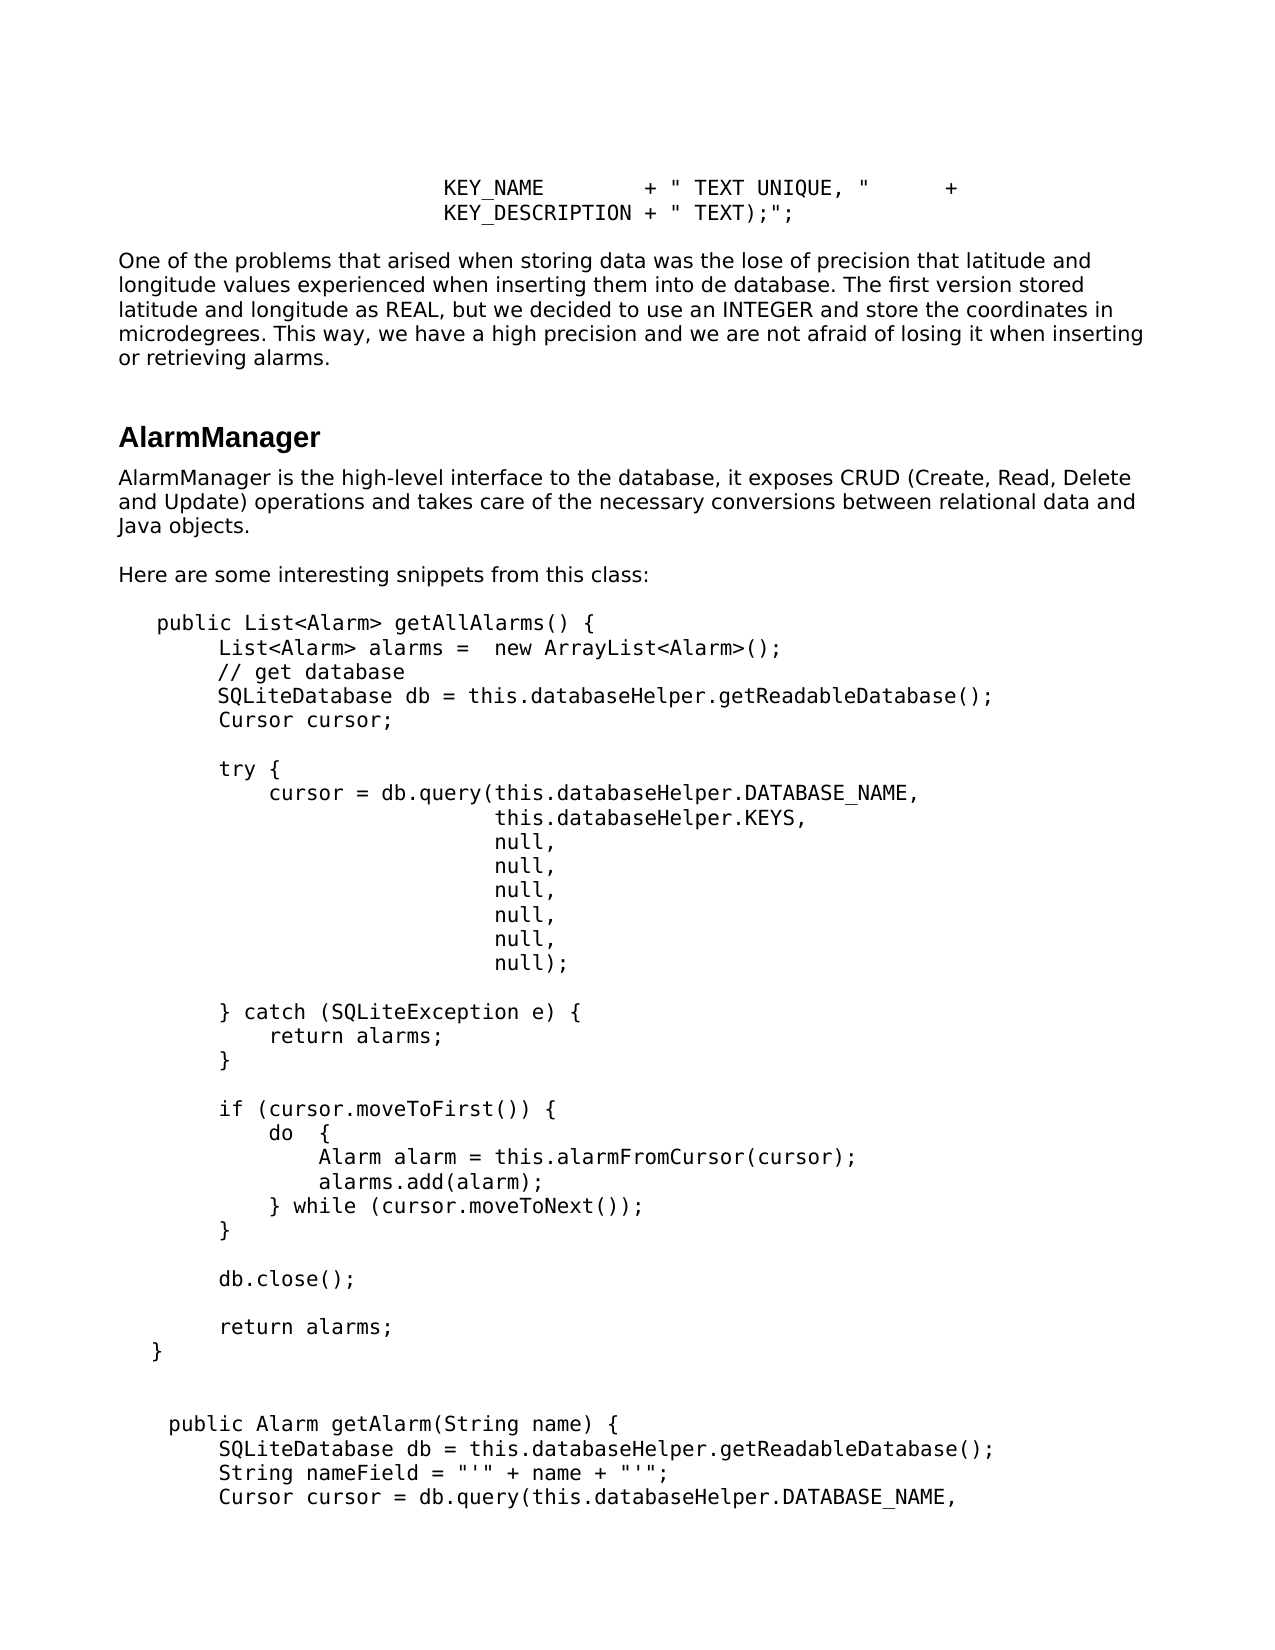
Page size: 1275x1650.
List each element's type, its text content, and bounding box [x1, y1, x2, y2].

text List<Alarm> alarms = new ArrayList<Alarm>(); [118, 636, 1157, 660]
text public Alarm getAlarm(String name) { [118, 1412, 1157, 1437]
text Cursor cursor = db.query(this.databaseHelper.DATABASE_NAME, [118, 1485, 1157, 1509]
text public List<Alarm> getAllAlarms() { [118, 611, 1157, 636]
text String nameField = "'" + name + "'"; [118, 1461, 1157, 1485]
list KEY_DESCRIPTION + " TEXT);"; [156, 201, 1157, 225]
text } catch (SQLiteException e) { [118, 1000, 1157, 1024]
text null, [118, 878, 1157, 903]
text alarms.add(alarm); [118, 1170, 1157, 1194]
text // get database [118, 660, 1157, 684]
subtitle AlarmManager [118, 420, 1157, 453]
text SQLiteDatabase db = this.databaseHelper.getReadableDatabase(); [118, 1437, 1157, 1461]
text cursor = db.query(this.databaseHelper.DATABASE_NAME, [118, 781, 1157, 806]
list KEY_NAME + " TEXT UNIQUE, " + [156, 176, 1157, 201]
text null, [118, 854, 1157, 878]
text null, [118, 903, 1157, 927]
text try { [118, 757, 1157, 781]
text return alarms; [118, 1024, 1157, 1048]
text db.close(); [118, 1267, 1157, 1291]
text } [118, 1218, 1157, 1242]
text AlarmManager is the high-level interface to the database, it exposes CRUD (Create, Read, Delete and Update) operations and takes care of the necessary conversions between relational data and Java objects. [118, 466, 1157, 539]
text return alarms; [118, 1315, 1157, 1339]
text } [118, 1048, 1157, 1073]
text null, [118, 830, 1157, 854]
text SQLiteDatabase db = this.databaseHelper.getReadableDatabase(); [118, 684, 1157, 708]
text One of the problems that arised when storing data was the lose of precision that latitude and longitude values experienced when inserting them into de database. The first version stored latitude and longitude as REAL, but we decided to use an INTEGER and store the coordinates in microdegrees. This way, we have a high precision and we are not afraid of losing it when inserting or retrieving alarms. [118, 249, 1157, 371]
text null, [118, 927, 1157, 951]
text this.databaseHelper.KEYS, [118, 806, 1157, 830]
text Cursor cursor; [118, 708, 1157, 733]
text do { [118, 1121, 1157, 1145]
text if (cursor.moveToFirst()) { [118, 1097, 1157, 1121]
text null); [118, 951, 1157, 976]
text Alarm alarm = this.alarmFromCursor(cursor); [118, 1145, 1157, 1170]
text } while (cursor.moveToNext()); [118, 1194, 1157, 1218]
text Here are some interesting snippets from this class: [118, 563, 1157, 587]
text } [118, 1339, 1157, 1364]
